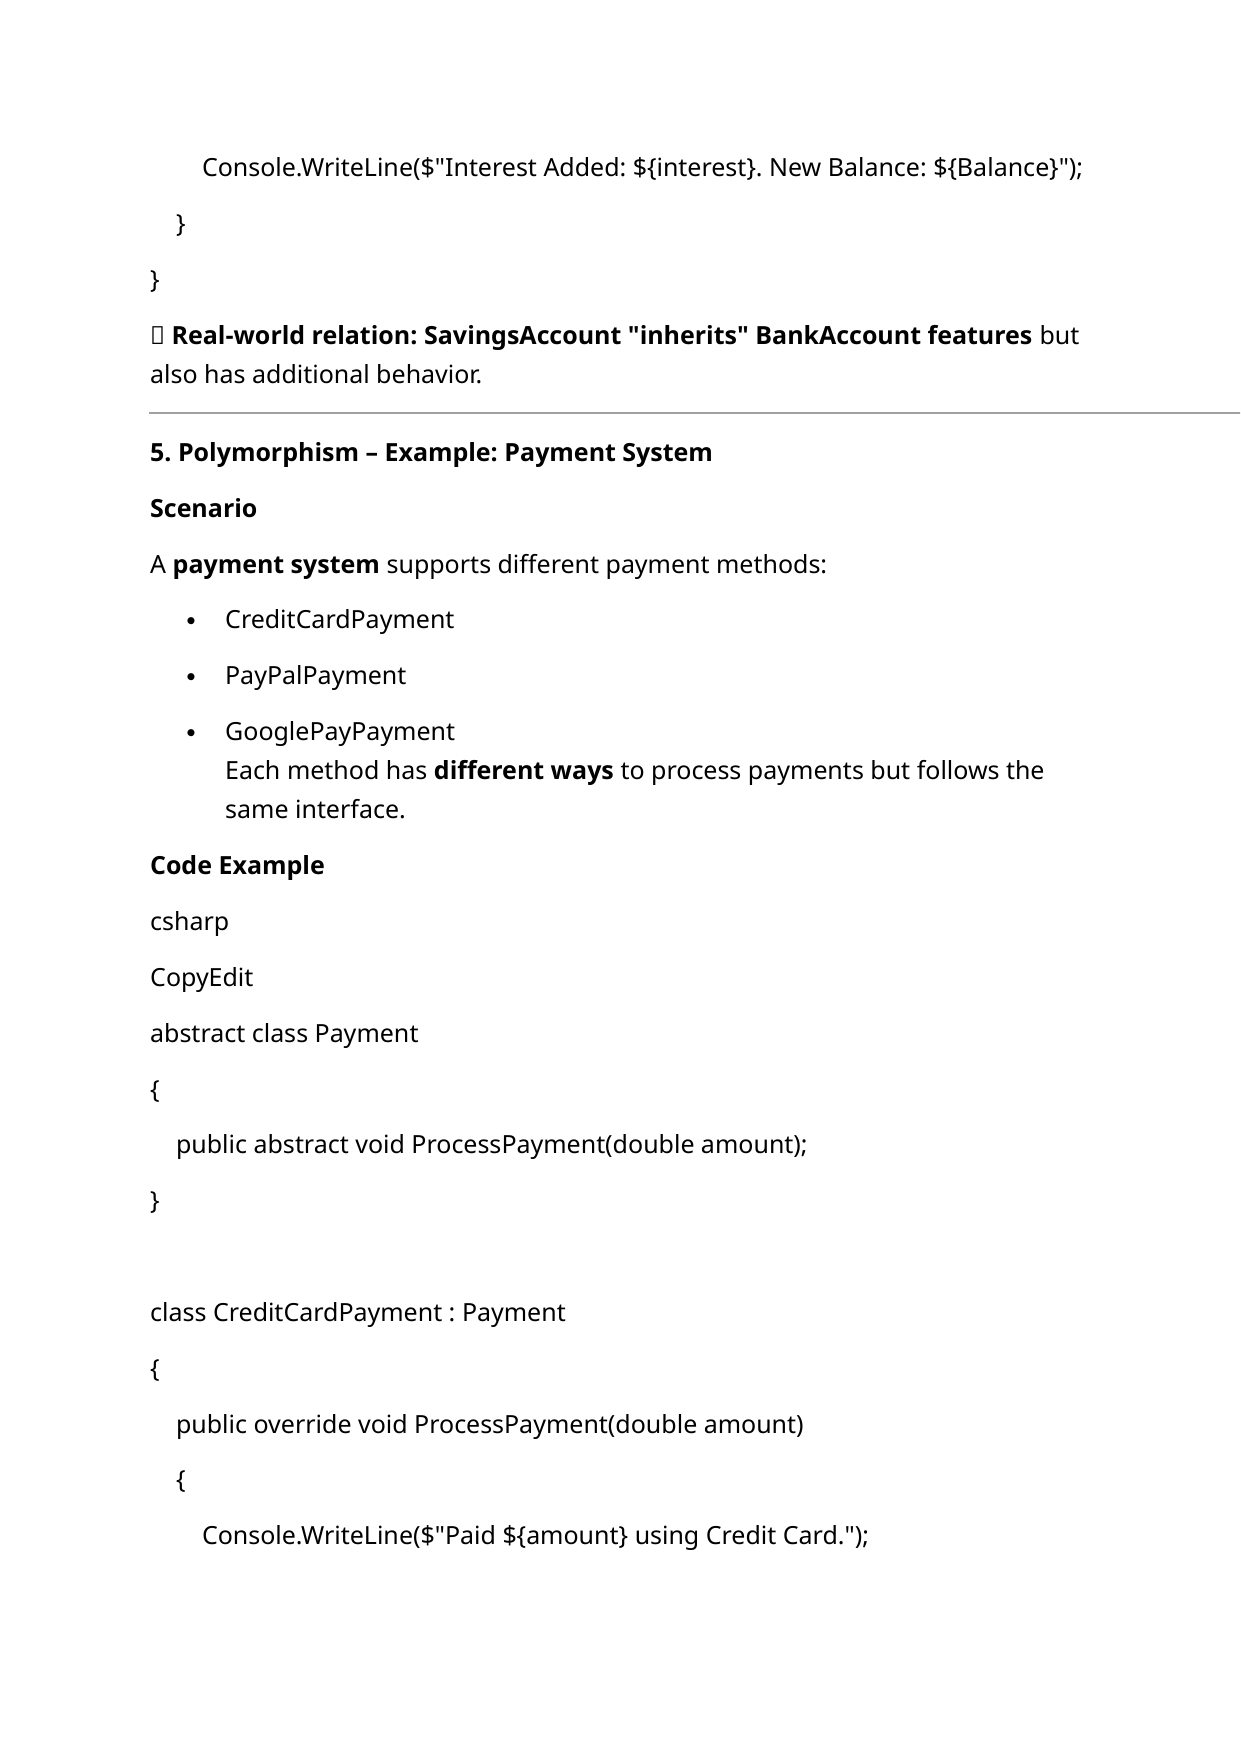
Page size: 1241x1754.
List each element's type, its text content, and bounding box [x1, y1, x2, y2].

text 📌 Real-world relation: SavingsAccount "inherits" BankAccount features but also has additional behavior. [150, 317, 1090, 391]
text class CreditCardPayment : Payment [150, 1294, 1090, 1329]
list PayPalPayment [187, 658, 1090, 692]
text Code Example [150, 848, 1090, 882]
list GooglePayPayment Each method has different ways to process payments but follows the same interface. [187, 714, 1090, 826]
text abstract class Payment [150, 1015, 1090, 1049]
text public abstract void ProcessPayment(double amount); [150, 1127, 1090, 1161]
list CreditCardPayment [187, 602, 1090, 636]
text } [150, 262, 1090, 296]
text Console.WriteLine($"Interest Added: ${interest}. New Balance: ${Balance}"); [150, 150, 1090, 184]
text } [150, 1183, 1090, 1217]
text { [150, 1350, 1090, 1384]
text csharp [150, 904, 1090, 938]
text CopyEdit [150, 959, 1090, 994]
text public override void ProcessPayment(double amount) [150, 1406, 1090, 1440]
text 5. Polymorphism – Example: Payment System [150, 434, 1090, 469]
text A payment system supports different payment methods: [150, 546, 1090, 580]
text } [150, 206, 1090, 240]
text Scenario [150, 490, 1090, 524]
text { [150, 1462, 1090, 1496]
text Console.WriteLine($"Paid ${amount} using Credit Card."); [150, 1518, 1090, 1552]
text { [150, 1071, 1090, 1105]
